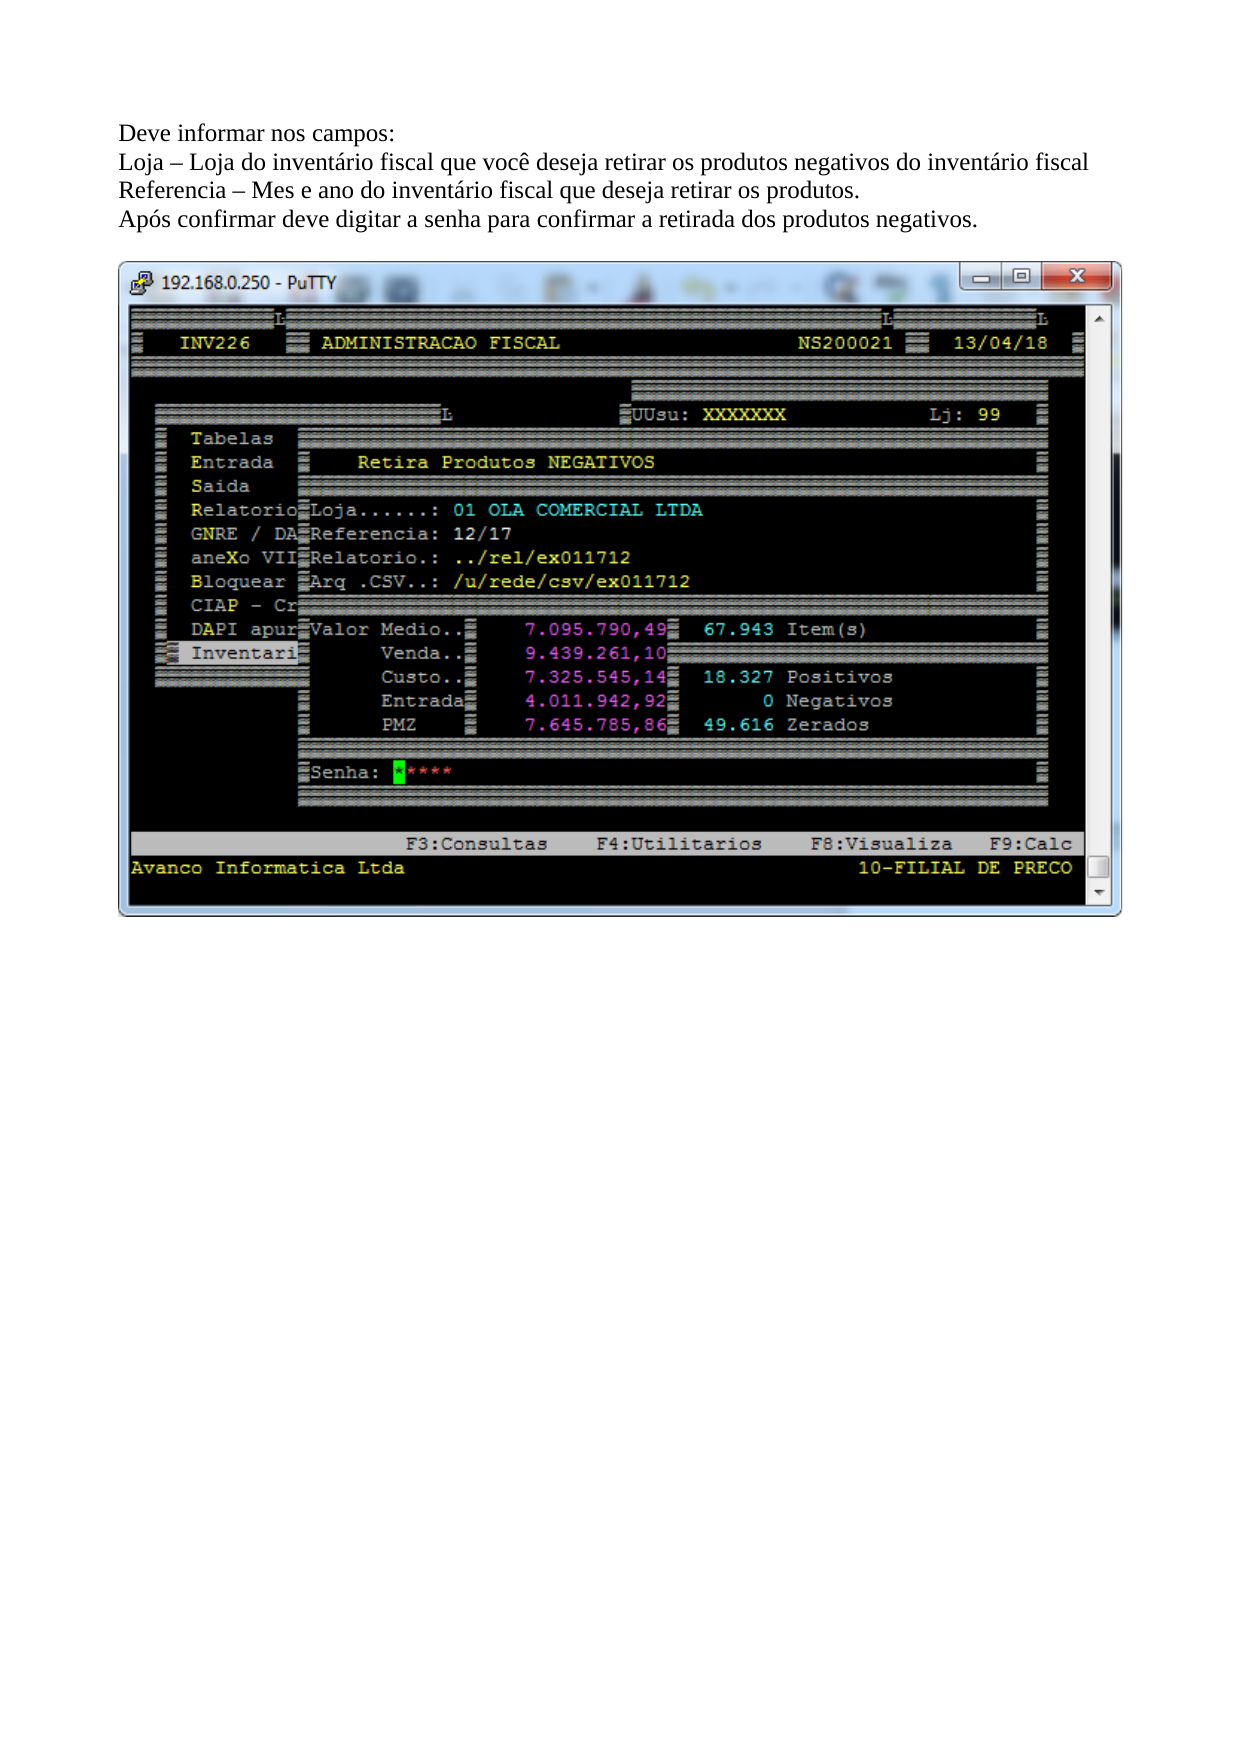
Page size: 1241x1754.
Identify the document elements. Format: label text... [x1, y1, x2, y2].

text Loja – Loja do inventário fiscal que você deseja retirar os produtos negativos do inventário fiscal [118, 147, 1122, 176]
text Após confirmar deve digitar a senha para confirmar a retirada dos produtos negativos. [118, 204, 1122, 233]
text Referencia – Mes e ano do inventário fiscal que deseja retirar os produtos. [118, 176, 1122, 204]
text Deve informar nos campos: [118, 118, 1122, 147]
picture [118, 261, 1123, 917]
